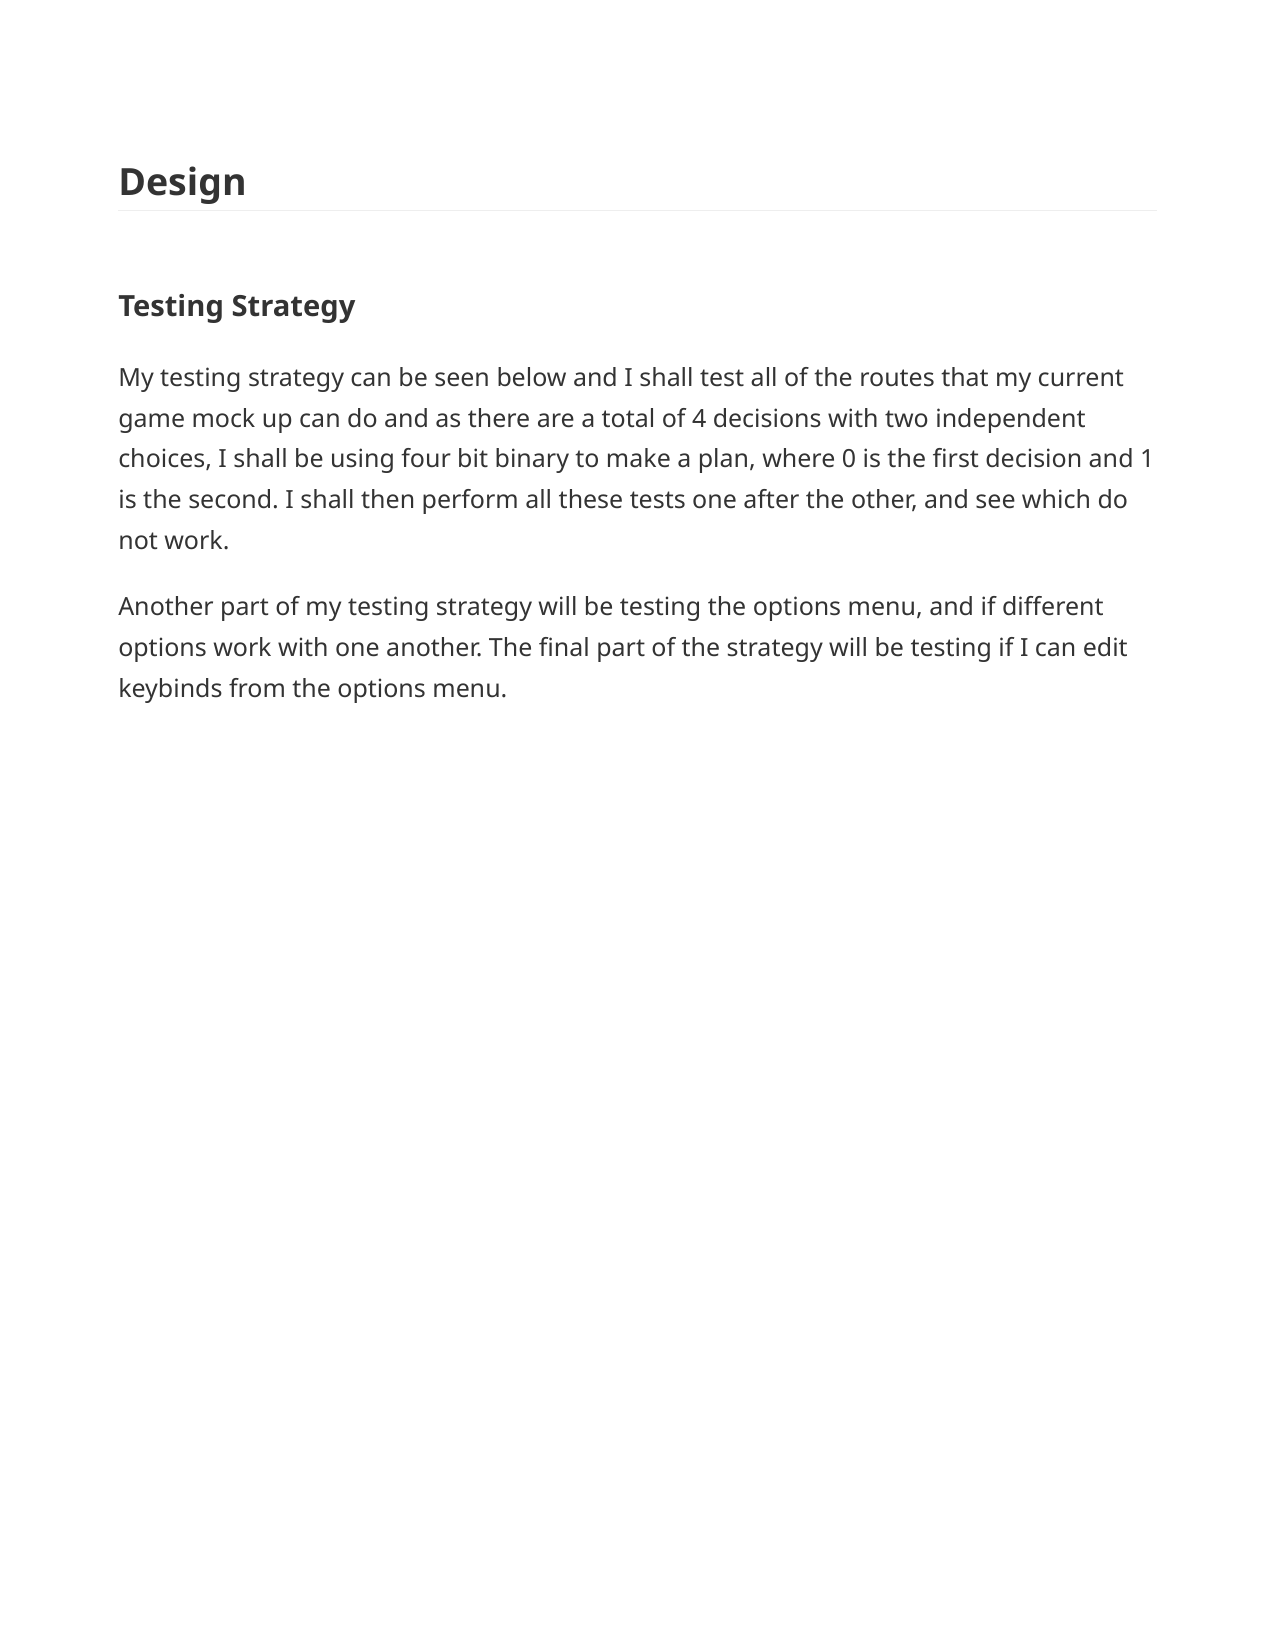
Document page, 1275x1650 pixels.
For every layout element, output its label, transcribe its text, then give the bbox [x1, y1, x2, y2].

text My testing strategy can be seen below and I shall test all of the routes that my current game mock up can do and as there are a total of 4 decisions with two independent choices, I shall be using four bit binary to make a plan, where 0 is the first decision and 1 is the second. I shall then perform all these tests one after the other, and see which do not work. [118, 359, 1157, 557]
subtitle Testing Strategy [118, 285, 1157, 324]
subtitle Design [118, 156, 1157, 210]
text Another part of my testing strategy will be testing the options menu, and if different options work with one another. The final part of the strategy will be testing if I can edit keybinds from the options menu. [118, 589, 1157, 704]
